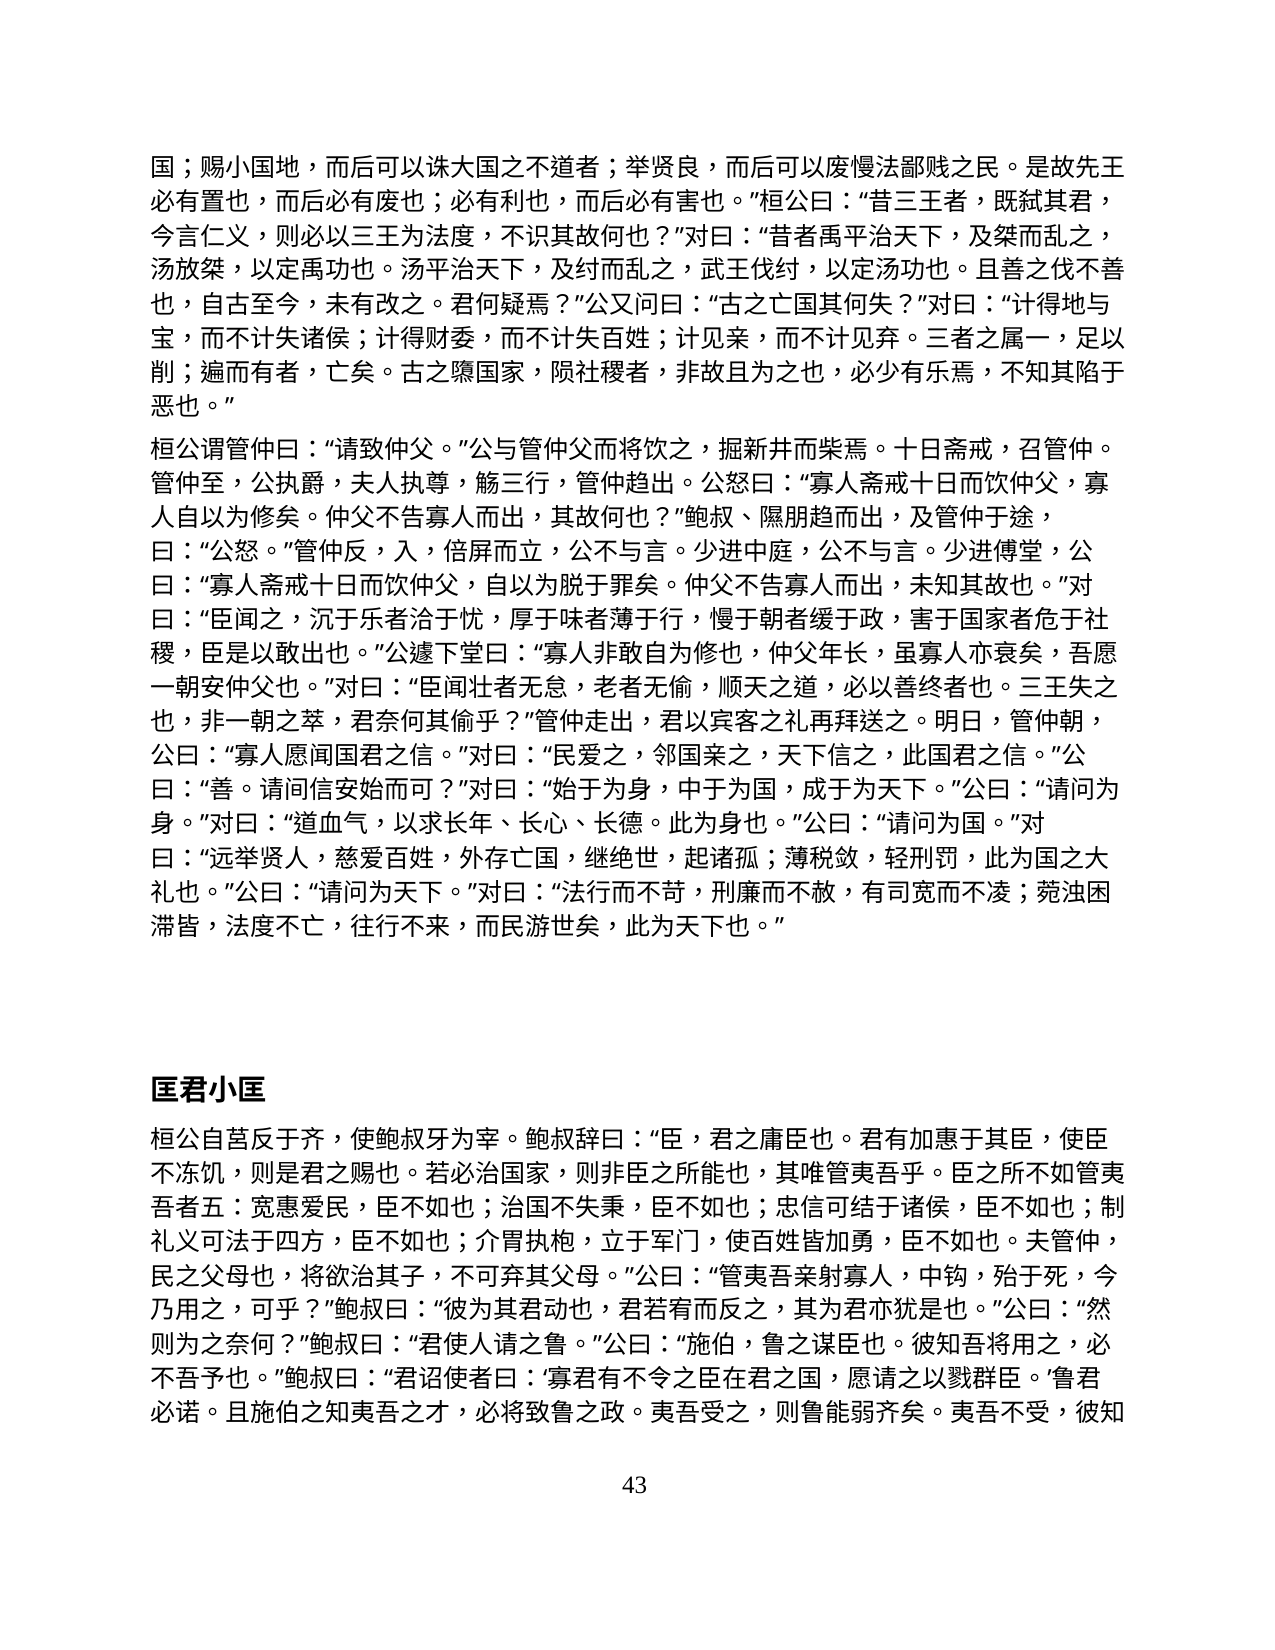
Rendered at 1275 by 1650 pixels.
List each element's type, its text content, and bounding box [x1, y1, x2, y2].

text 桓公自莒反于齐，使鲍叔牙为宰。鲍叔辞曰：“臣，君之庸臣也。君有加惠于其臣，使臣不冻饥，则是君之赐也。若必治国家，则非臣之所能也，其唯管夷吾乎。臣之所不如管夷吾者五：宽惠爱民，臣不如也；治国不失秉，臣不如也；忠信可结于诸侯，臣不如也；制礼义可法于四方，臣不如也；介胃执枹，立于军门，使百姓皆加勇，臣不如也。夫管仲，民之父母也，将欲治其子，不可弃其父母。”公曰：“管夷吾亲射寡人，中钩，殆于死，今乃用之，可乎？”鲍叔曰：“彼为其君动也，君若宥而反之，其为君亦犹是也。”公曰：“然则为之奈何？”鲍叔曰：“君使人请之鲁。”公曰：“施伯，鲁之谋臣也。彼知吾将用之，必不吾予也。”鲍叔曰：“君诏使者曰：‘寡君有不令之臣在君之国，愿请之以戮群臣。’鲁君必诺。且施伯之知夷吾之才，必将致鲁之政。夷吾受之，则鲁能弱齐矣。夷吾不受，彼知 [150, 1122, 1125, 1428]
text 国；赐小国地，而后可以诛大国之不道者；举贤良，而后可以废慢法鄙贱之民。是故先王必有置也，而后必有废也；必有利也，而后必有害也。”桓公曰：“昔三王者，既弑其君，今言仁义，则必以三王为法度，不识其故何也？”对曰：“昔者禹平治天下，及桀而乱之，汤放桀，以定禹功也。汤平治天下，及纣而乱之，武王伐纣，以定汤功也。且善之伐不善也，自古至今，未有改之。君何疑焉？”公又问曰：“古之亡国其何失？”对曰：“计得地与宝，而不计失诸侯；计得财委，而不计失百姓；计见亲，而不计见弃。三者之属一，足以削；遍而有者，亡矣。古之隳国家，陨社稷者，非故且为之也，必少有乐焉，不知其陷于恶也。” [150, 150, 1125, 422]
text 桓公谓管仲曰：“请致仲父。”公与管仲父而将饮之，掘新井而柴焉。十日斋戒，召管仲。管仲至，公执爵，夫人执尊，觞三行，管仲趋出。公怒曰：“寡人斋戒十日而饮仲父，寡人自以为修矣。仲父不告寡人而出，其故何也？”鲍叔、隰朋趋而出，及管仲于途，曰：“公怒。”管仲反，入，倍屏而立，公不与言。少进中庭，公不与言。少进傅堂，公曰：“寡人斋戒十日而饮仲父，自以为脱于罪矣。仲父不告寡人而出，未知其故也。”对曰：“臣闻之，沉于乐者洽于忧，厚于味者薄于行，慢于朝者缓于政，害于国家者危于社稷，臣是以敢出也。”公遽下堂曰：“寡人非敢自为修也，仲父年长，虽寡人亦衰矣，吾愿一朝安仲父也。”对曰：“臣闻壮者无怠，老者无偷，顺天之道，必以善终者也。三王失之也，非一朝之萃，君奈何其偷乎？”管仲走出，君以宾客之礼再拜送之。明日，管仲朝，公曰：“寡人愿闻国君之信。”对曰：“民爱之，邻国亲之，天下信之，此国君之信。”公曰：“善。请间信安始而可？”对曰：“始于为身，中于为国，成于为天下。”公曰：“请问为身。”对曰：“道血气，以求长年、长心、长德。此为身也。”公曰：“请问为国。”对曰：“远举贤人，慈爱百姓，外存亡国，继绝世，起诸孤；薄税敛，轻刑罚，此为国之大礼也。”公曰：“请问为天下。”对曰：“法行而不苛，刑廉而不赦，有司宽而不凌；菀浊困滞皆，法度不亡，往行不来，而民游世矣，此为天下也。” [150, 431, 1125, 942]
subtitle 匡君小匡 [150, 1070, 1125, 1109]
